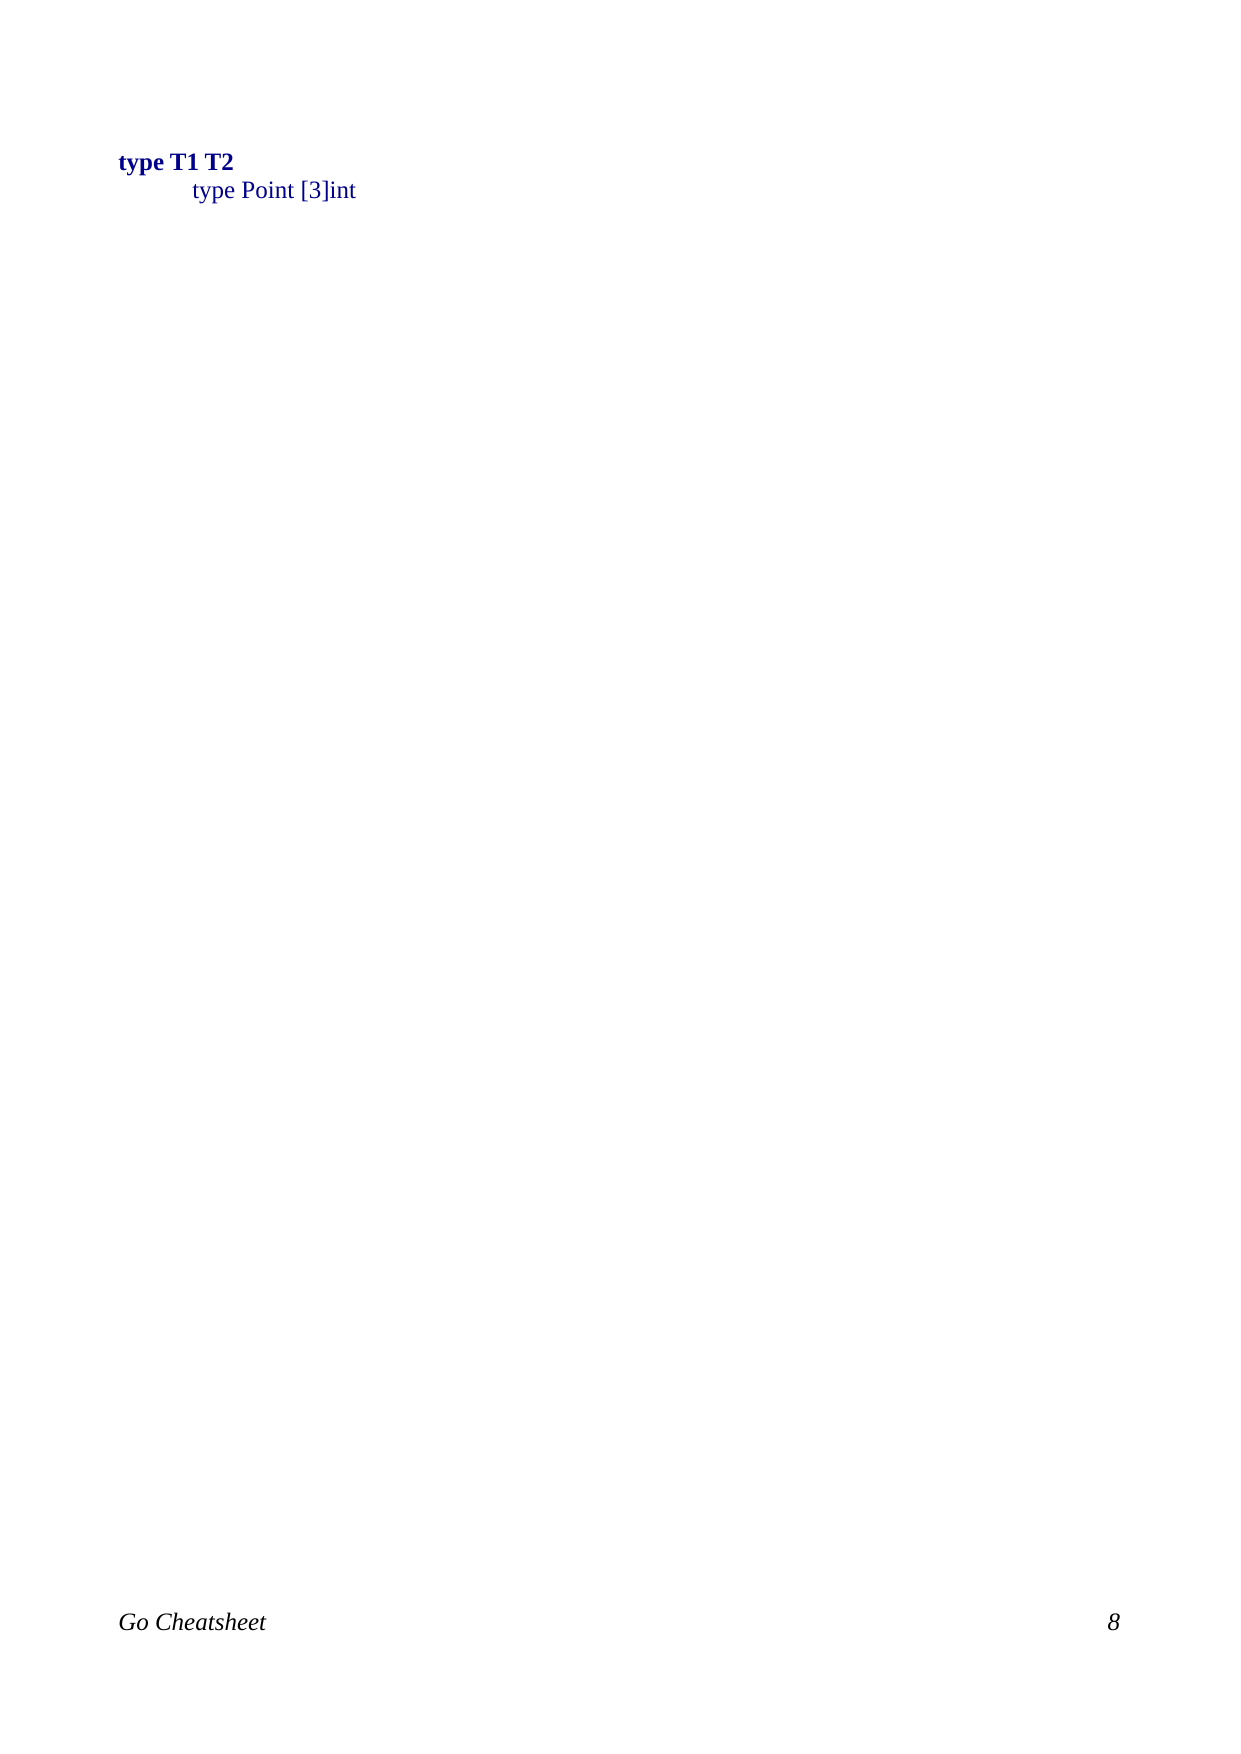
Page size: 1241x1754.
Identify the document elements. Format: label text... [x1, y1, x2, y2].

text type T1 T2 [118, 147, 1122, 176]
text type Point [3]int [118, 176, 1122, 204]
